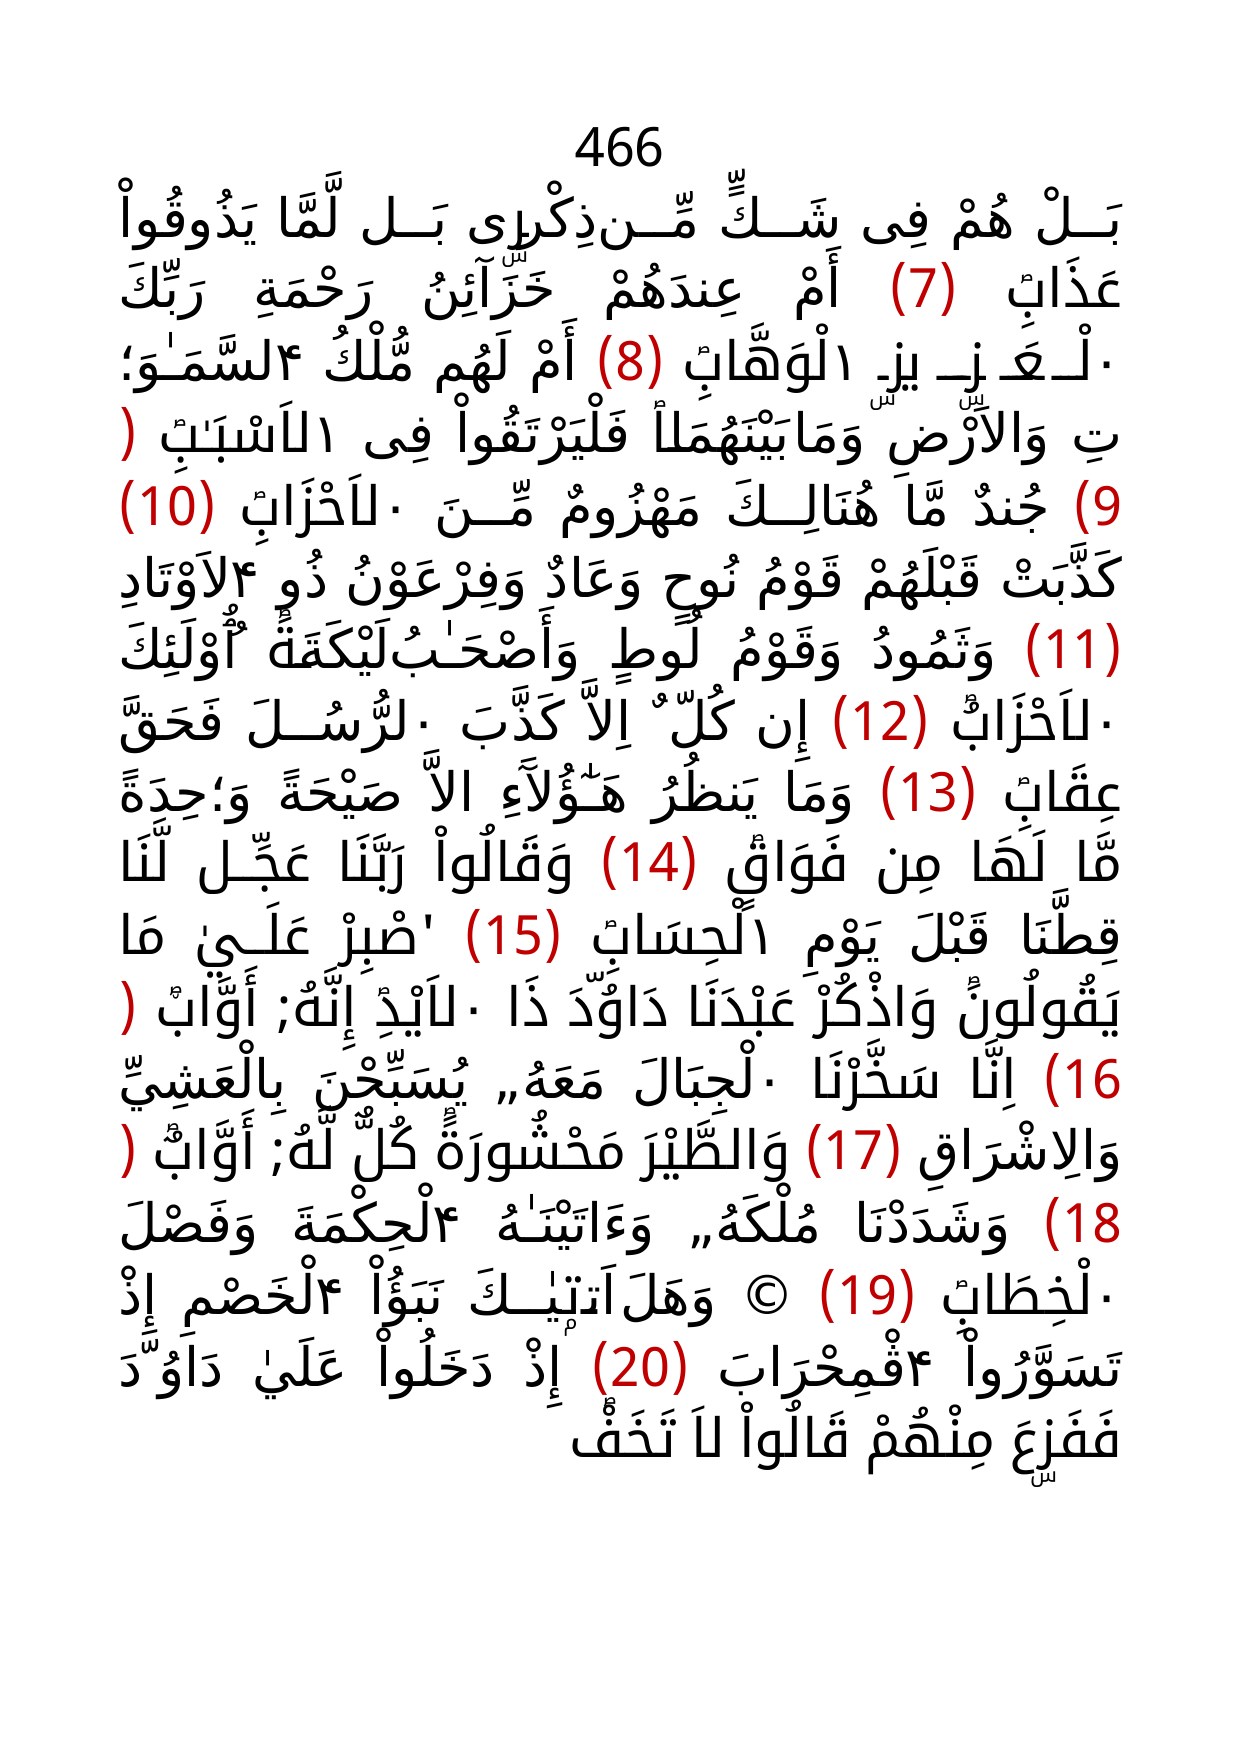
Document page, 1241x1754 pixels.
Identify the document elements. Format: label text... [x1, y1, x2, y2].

text 466 [118, 118, 1122, 189]
text بَــلْ هُمْ فِى شَــكٍّ مِّــن ذِكْرۣى بَــل لَّمَّا يَذُوقُواْ عَذَابِؐ (7) أَمْ عِندَهُمْ خَزَآئِنُ رَحْمَةِ رَبِّكَ ۰لْعَزۣيزۣ ۱لْوَهَّابِؐ (8) أَمْ لَهُم مُّلْكُ ۴لسَّمَـٰوَ؛تِ وَالاَرْضِ وَمَا بَيْنَهُمَاؐ فَلْيَرْتَقُواْ فِى ۱لاَسْبَـٰبِؐ (9) جُندٌ مَّا هُنَالِــكَ مَهْزُومٌ مِّــنَ ۰لاَحْزَابِؐ (10) كَذَّبَتْ قَبْلَهُمْ قَوْمُ نُوحٍ وَعَادٌ وَفِرْعَوْنُ ذُو ۴لاَوْتَادِ (11) وَثَمُودُ وَقَوْمُ لُوطٍ وَأَصْحَـٰبُ لَيْكَةَؐ ٱُوْلَئِكَ ۰لاَحْزَابُؐ (12) إِن كُلّﹲ اِلاَّ كَذَّبَ ۰لرُّسُــلَ فَحَقَّ عِقَابِؐ (13) وَمَا يَنظُرُ هَـٰٓؤُلآَءِ الاَّ صَيْحَةً وَ؛حِدَةً مَّا لَهَا مِن فَوَاقٍؐ (14) وَقَالُواْ رَبَّنَا عَجِّــل لَّنَا قِطَّنَا قَبْلَ يَوْمِ ۱لْحِسَابِؐ (15) 'صْبِرْ عَلَــيٰ مَا يَقُولُونَؐ وَاذْكُرْ عَبْدَنَا دَاوُﹼدَ ذَا ۰لاَيْدِؐ إِنَّهُ; أَوَّاب٘ؐ (16) اِنَّا سَخَّرْنَا ۰لْجِبَالَ مَعَهُ„ يُسَبِّحْنَ بِالْعَشِيِّ وَالِاشْرَاقِ (17) وَالطَّيْرَ مَحْشُورَةًؐ كُلٌّ لَّهُ; أَوَّابٌؐ (18) وَشَدَدْنَا مُلْكَهُ„ وَءَاتَيْنَـٰهُ ۴لْحِكْمَةَ وَفَصْلَ ۰لْخِطَابِؐ (19) © وَهَلَ اَتۭيٰــكَ نَبَؤُاْ ۴لْخَصْمِ إِذْ تَسَوَّرُواْ ۴ڤْمِحْرَابَ (20) إِذْ دَخَلُواْ عَلَيٰ دَاوُﹼدَ فَفَزۣعَ مِنْهُمْ قَالُواْ لاَ تَخَفْؐ [118, 189, 1122, 1479]
